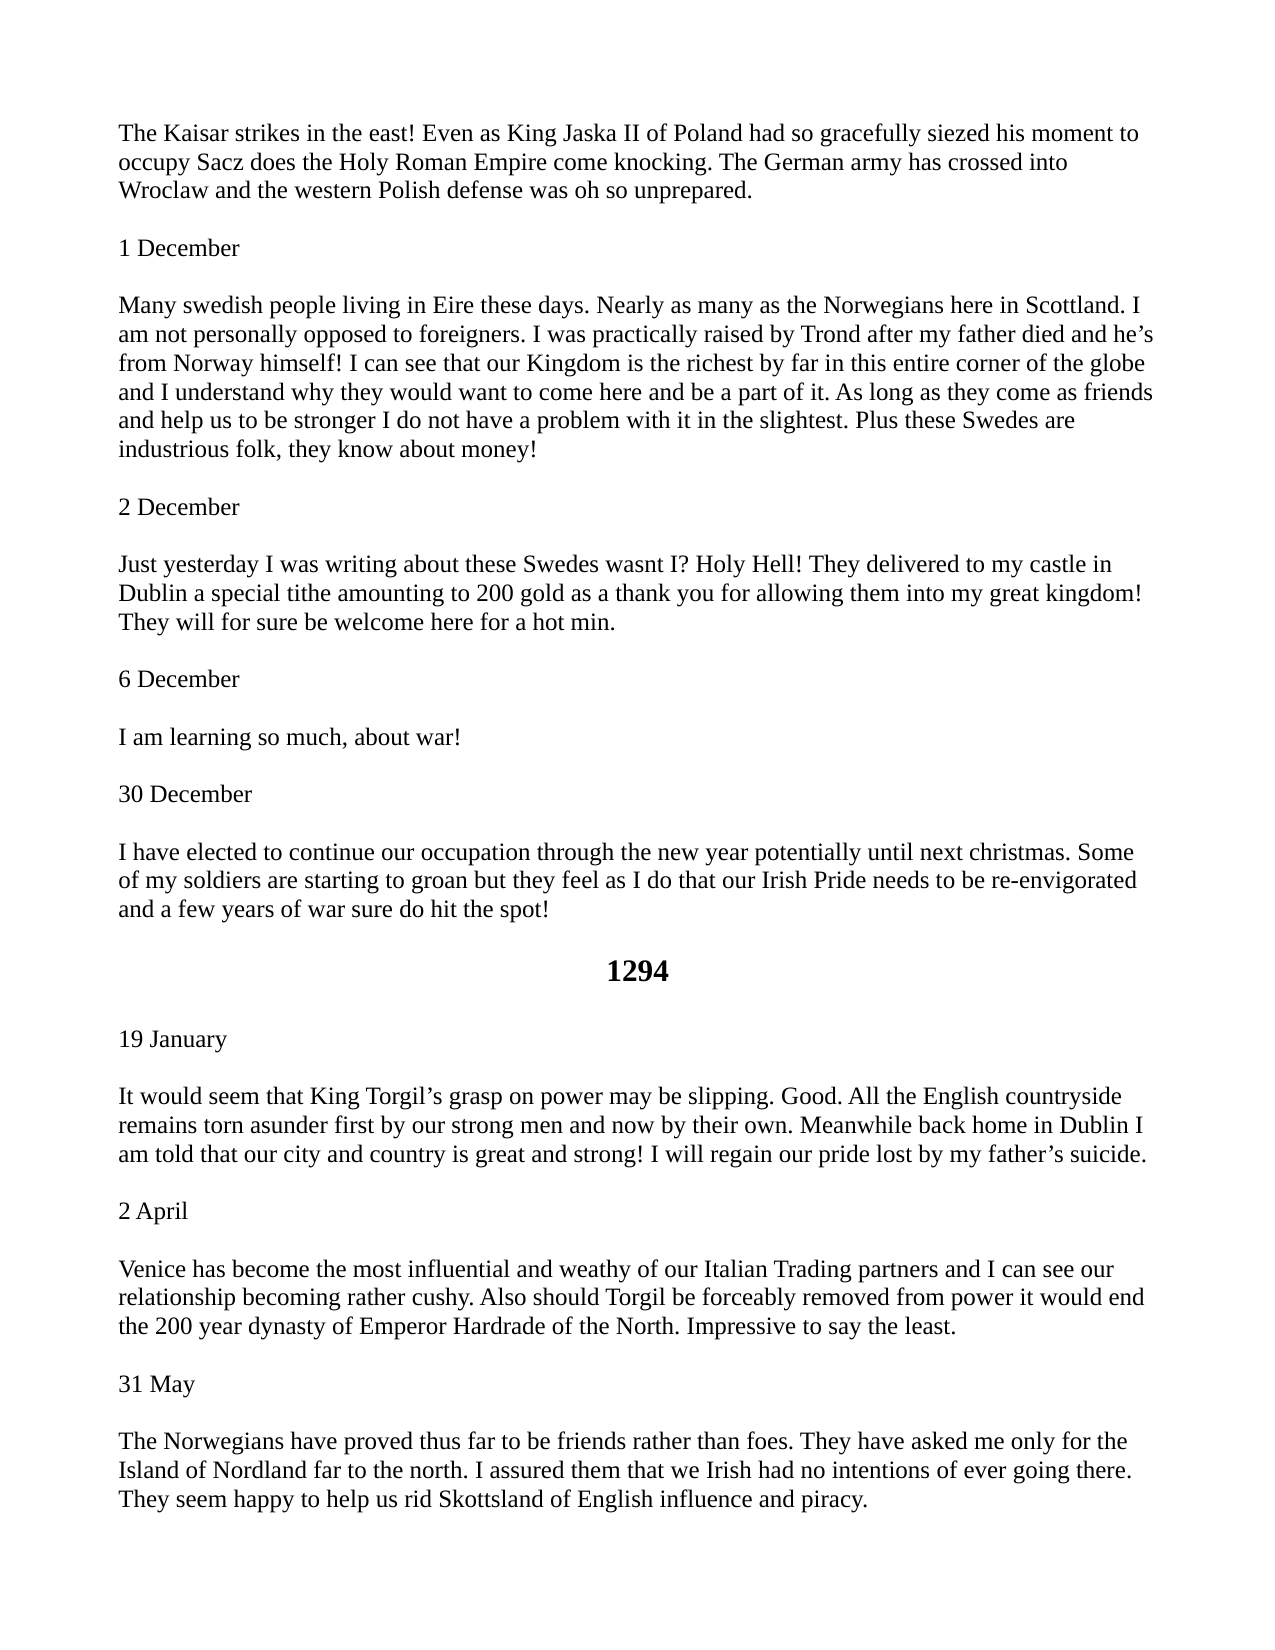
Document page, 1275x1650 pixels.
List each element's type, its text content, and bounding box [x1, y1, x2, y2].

text 2 December [118, 492, 1157, 521]
text 30 December [118, 779, 1157, 808]
text 2 April [118, 1196, 1157, 1225]
text I have elected to continue our occupation through the new year potentially until next christmas. Some of my soldiers are starting to groan but they feel as I do that our Irish Pride needs to be re-envigorated and a few years of war sure do hit the spot! [118, 808, 1157, 923]
text Venice has become the most influential and weathy of our Italian Trading partners and I can see our relationship becoming rather cushy. Also should Torgil be forceably removed from power it would end the 200 year dynasty of Emperor Hardrade of the North. Impressive to say the least. [118, 1254, 1157, 1340]
text Just yesterday I was writing about these Swedes wasnt I? Holy Hell! They delivered to my castle in Dublin a special tithe amounting to 200 gold as a thank you for allowing them into my great kingdom! They will for sure be welcome here for a hot min. [118, 549, 1157, 636]
text 1 December [118, 233, 1157, 262]
text 1294 [118, 952, 1157, 988]
text 6 December [118, 664, 1157, 693]
text The Kaisar strikes in the east! Even as King Jaska II of Poland had so gracefully siezed his moment to occupy Sacz does the Holy Roman Empire come knocking. The German army has crossed into Wroclaw and the western Polish defense was oh so unprepared. [118, 118, 1157, 204]
text 19 January [118, 1024, 1157, 1052]
text The Norwegians have proved thus far to be friends rather than foes. They have asked me only for the Island of Nordland far to the north. I assured them that we Irish had no intentions of ever going there. They seem happy to help us rid Skottsland of English influence and piracy. [118, 1426, 1157, 1512]
text Many swedish people living in Eire these days. Nearly as many as the Norwegians here in Scottland. I am not personally opposed to foreigners. I was practically raised by Trond after my father died and he’s from Norway himself! I can see that our Kingdom is the richest by far in this entire corner of the globe and I understand why they would want to come here and be a part of it. As long as they come as friends and help us to be stronger I do not have a problem with it in the slightest. Plus these Swedes are industrious folk, they know about money! [118, 291, 1157, 463]
text I am learning so much, about war! [118, 722, 1157, 751]
text It would seem that King Torgil’s grasp on power may be slipping. Good. All the English countryside remains torn asunder first by our strong men and now by their own. Meanwhile back home in Dublin I am told that our city and country is great and strong! I will regain our pride lost by my father’s suicide. [118, 1052, 1157, 1167]
text 31 May [118, 1369, 1157, 1397]
